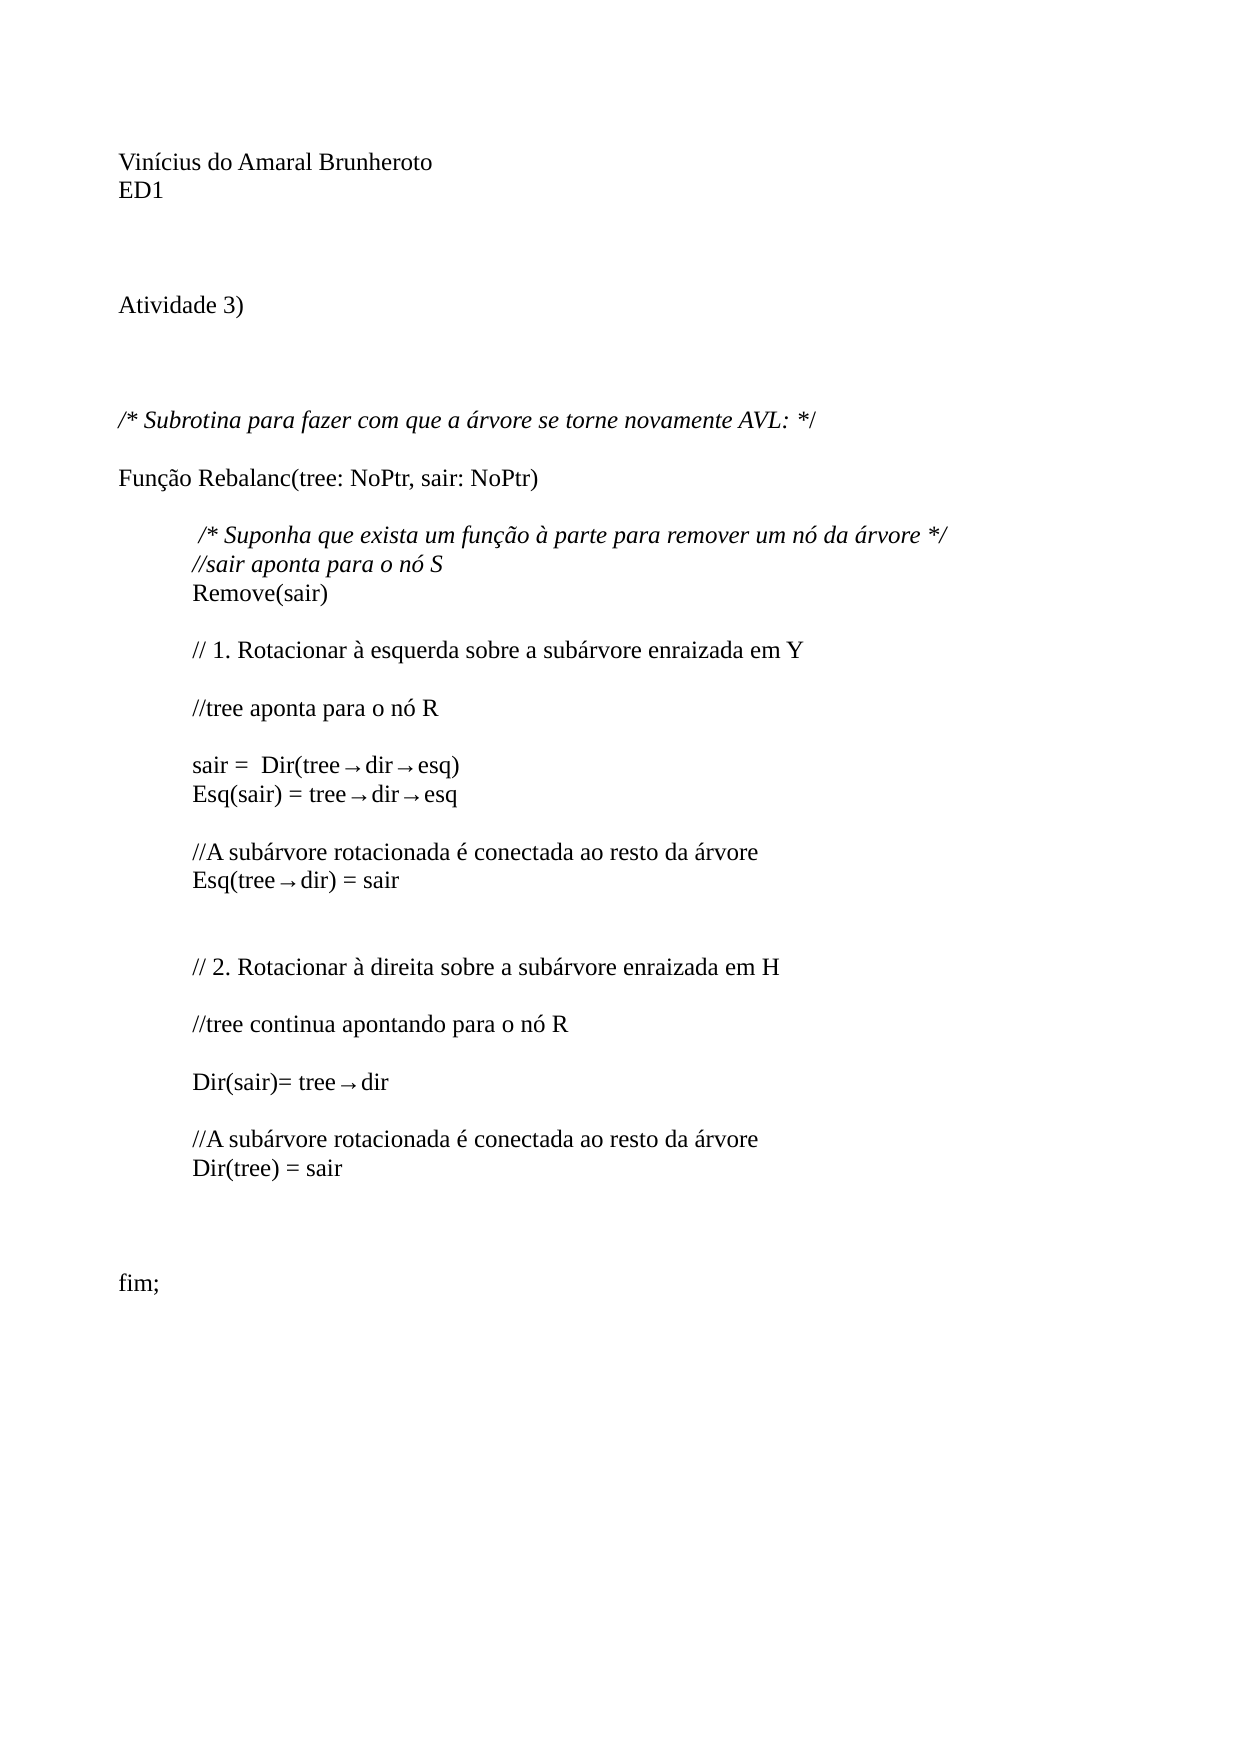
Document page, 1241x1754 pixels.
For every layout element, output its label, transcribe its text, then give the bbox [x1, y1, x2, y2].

text fim; [118, 1268, 1122, 1297]
text //tree continua apontando para o nó R [118, 1009, 1122, 1038]
text /* Suponha que exista um função à parte para remover um nó da árvore */ [118, 521, 1122, 549]
text // 1. Rotacionar à esquerda sobre a subárvore enraizada em Y [118, 636, 1122, 664]
text sair = Dir(tree→dir→esq) [118, 751, 1122, 779]
text Vinícius do Amaral Brunheroto [118, 147, 1122, 176]
text //A subárvore rotacionada é conectada ao resto da árvore [118, 837, 1122, 866]
text // 2. Rotacionar à direita sobre a subárvore enraizada em H [118, 952, 1122, 981]
text Dir(sair)= tree→dir [118, 1067, 1122, 1096]
text Esq(tree→dir) = sair [118, 866, 1122, 894]
text Função Rebalanc(tree: NoPtr, sair: NoPtr) [118, 463, 1122, 492]
text Esq(sair) = tree→dir→esq [118, 779, 1122, 808]
text //sair aponta para o nó S [118, 549, 1122, 578]
text Dir(tree) = sair [118, 1153, 1122, 1182]
text Remove(sair) [118, 578, 1122, 607]
text /* Subrotina para fazer com que a árvore se torne novamente AVL: */ [118, 406, 1122, 434]
text //A subárvore rotacionada é conectada ao resto da árvore [118, 1124, 1122, 1153]
text Atividade 3) [118, 291, 1122, 319]
text //tree aponta para o nó R [118, 693, 1122, 722]
text ED1 [118, 176, 1122, 204]
